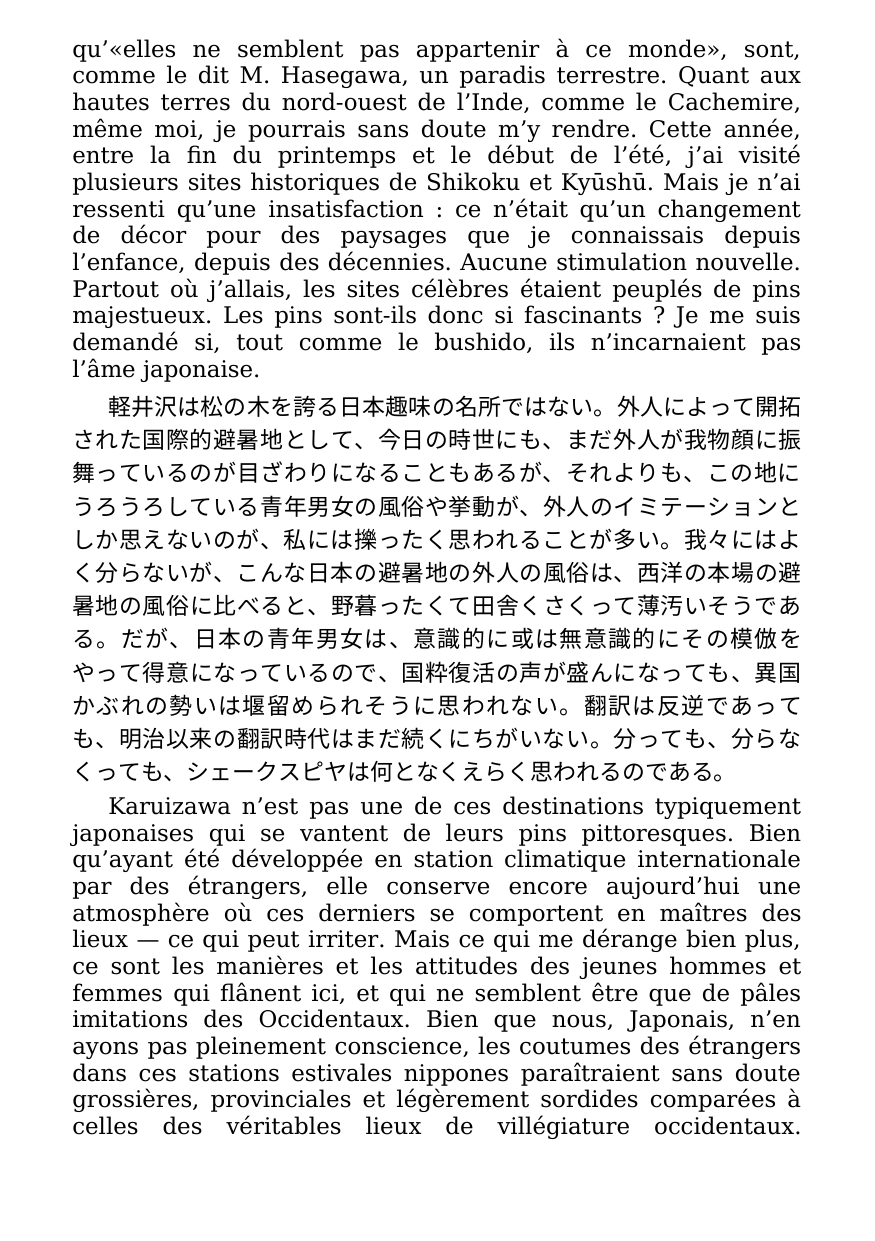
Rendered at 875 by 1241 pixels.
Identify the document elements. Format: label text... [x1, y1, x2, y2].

text Karuizawa n’est pas une de ces destinations typiquement japonaises qui se vantent de leurs pins pittoresques. Bien qu’ayant été développée en station climatique internationale par des étrangers, elle conserve encore aujourd’hui une atmosphère où ces derniers se comportent en maîtres des lieux — ce qui peut irriter. Mais ce qui me dérange bien plus, ce sont les manières et les attitudes des jeunes hommes et femmes qui flânent ici, et qui ne semblent être que de pâles imitations des Occidentaux. Bien que nous, Japonais, n’en ayons pas pleinement conscience, les coutumes des étrangers dans ces stations estivales nippones paraîtraient sans doute grossières, provinciales et légèrement sordides comparées à celles des véritables lieux de villégiature occidentaux. [72, 793, 802, 1140]
text qu’«elles ne semblent pas appartenir à ce monde», sont, comme le dit M. Hasegawa, un paradis terrestre. Quant aux hautes terres du nord-ouest de l’Inde, comme le Cachemire, même moi, je pourrais sans doute m’y rendre. Cette année, entre la fin du printemps et le début de l’été, j’ai visité plusieurs sites historiques de Shikoku et Kyūshū. Mais je n’ai ressenti qu’une insatisfaction : ce n’était qu’un changement de décor pour des paysages que je connaissais depuis l’enfance, depuis des décennies. Aucune stimulation nouvelle. Partout où j’allais, les sites célèbres étaient peuplés de pins majestueux. Les pins sont-ils donc si fascinants ? Je me suis demandé si, tout comme le bushido, ils n’incarnaient pas l’âme japonaise. [72, 36, 802, 383]
text 軽井沢は松の木を誇る日本趣味の名所ではない。外人によって開拓された国際的避暑地として、今日の時世にも、まだ外人が我物顔に振舞っているのが目ざわりになることもあるが、それよりも、この地にうろうろしている青年男女の風俗や挙動が、外人のイミテーションとしか思えないのが、私には擽ったく思われることが多い。我々にはよく分らないが、こんな日本の避暑地の外人の風俗は、西洋の本場の避暑地の風俗に比べると、野暮ったくて田舎くさくって薄汚いそうである。だが、日本の青年男女は、意識的に或は無意識的にその模倣をやって得意になっているので、国粋復活の声が盛んになっても、異国かぶれの勢いは堰留められそうに思われない。翻訳は反逆であっても、明治以来の翻訳時代はまだ続くにちがいない。分っても、分らなくっても、シェークスピヤは何となくえらく思われるのである。 [72, 389, 802, 787]
